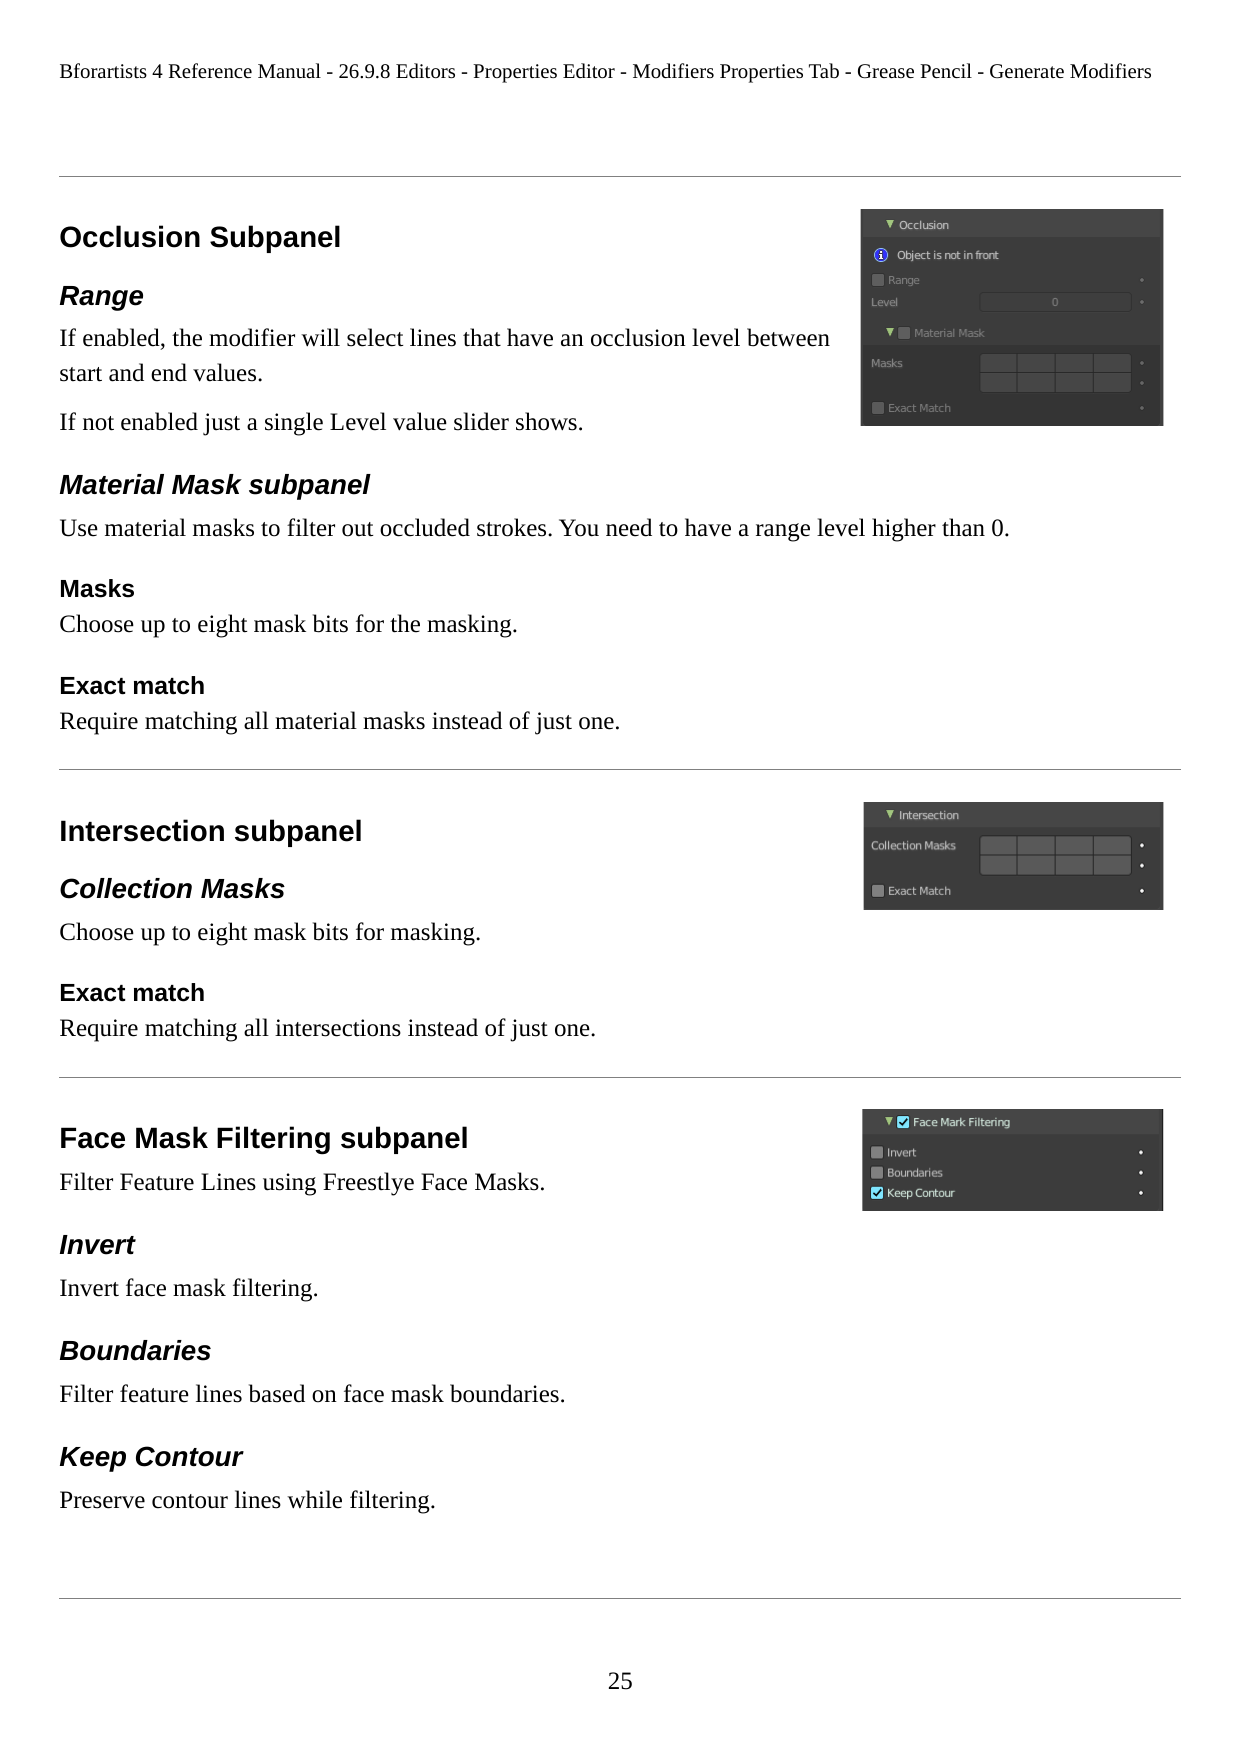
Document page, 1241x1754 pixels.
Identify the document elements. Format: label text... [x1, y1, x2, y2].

text Require matching all material masks instead of just one. [59, 706, 1181, 734]
subtitle Collection Masks [59, 872, 863, 904]
text Require matching all intersections instead of just one. [59, 1013, 1181, 1042]
subtitle Keep Contour [59, 1441, 1181, 1472]
subtitle [1164, 220, 1181, 254]
text If not enabled just a single Level value slider shows. [59, 407, 1181, 436]
subtitle Invert [59, 1229, 1181, 1261]
subtitle [1164, 279, 1181, 311]
subtitle Boundaries [59, 1334, 1181, 1366]
picture [862, 1109, 1164, 1211]
text If enabled, the modifier will select lines that have an occlusion level between start and end values. [59, 323, 860, 387]
text Preserve contour lines while filtering. [59, 1485, 1181, 1514]
subtitle Occlusion Subpanel [59, 220, 860, 254]
subtitle Masks [59, 574, 1181, 603]
text Filter Feature Lines using Freestlye Face Masks. [59, 1167, 862, 1196]
text Filter feature lines based on face mask boundaries. [59, 1379, 1181, 1408]
text Choose up to eight mask bits for the masking. [59, 609, 1181, 638]
subtitle Exact match [59, 978, 1181, 1007]
text Invert face mask filtering. [59, 1273, 1181, 1302]
text Use material masks to filter out occluded strokes. You need to have a range level higher than 0. [59, 513, 1181, 542]
text Choose up to eight mask bits for masking. [59, 917, 1181, 945]
subtitle [1164, 1121, 1181, 1154]
picture [863, 802, 1164, 910]
subtitle Intersection subpanel [59, 813, 863, 847]
subtitle Face Mask Filtering subpanel [59, 1121, 862, 1154]
subtitle Exact match [59, 671, 1181, 699]
picture [860, 209, 1164, 426]
subtitle Material Mask subpanel [59, 469, 1181, 501]
subtitle [1164, 872, 1181, 904]
subtitle [1164, 813, 1181, 847]
subtitle Range [59, 279, 860, 311]
